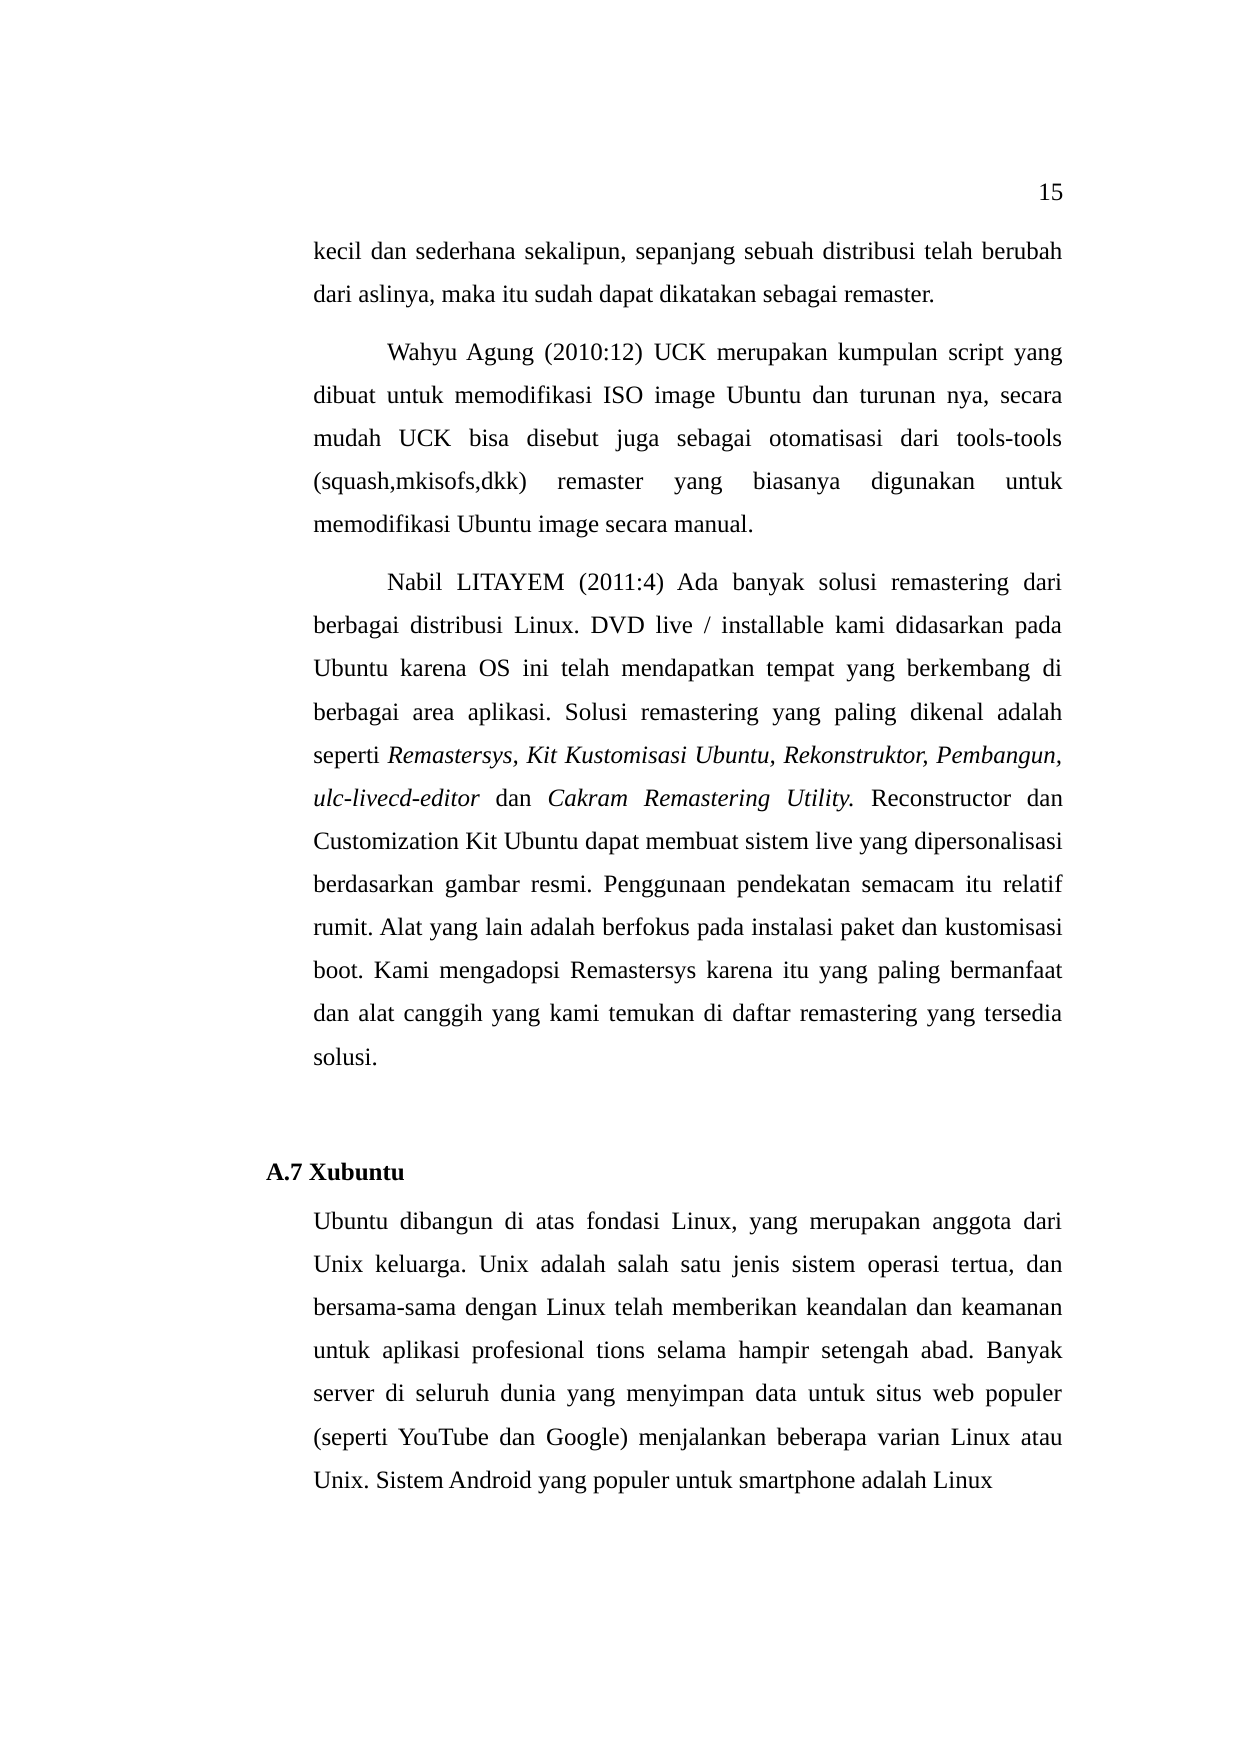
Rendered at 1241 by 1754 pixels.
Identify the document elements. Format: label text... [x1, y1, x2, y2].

text Ubuntu dibangun di atas fondasi Linux, yang merupakan anggota dari Unix keluarga. Unix adalah salah satu jenis sistem operasi tertua, dan bersama-sama dengan Linux telah memberikan keandalan dan keamanan untuk aplikasi profesional tions selama hampir setengah abad. Banyak server di seluruh dunia yang menyimpan data untuk situs web populer (seperti YouTube dan Google) menjalankan beberapa varian Linux atau Unix. Sistem Android yang populer untuk smartphone adalah Linux [313, 1206, 1063, 1493]
text Nabil LITAYEM (2011:4) Ada banyak solusi remastering dari berbagai distribusi Linux. DVD live / installable kami didasarkan pada Ubuntu karena OS ini telah mendapatkan tempat yang berkembang di berbagai area aplikasi. Solusi remastering yang paling dikenal adalah seperti Remastersys, Kit Kustomisasi Ubuntu, Rekonstruktor, Pembangun, ulc-livecd-editor dan Cakram Remastering Utility. Reconstructor dan Customization Kit Ubuntu dapat membuat sistem live yang dipersonalisasi berdasarkan gambar resmi. Penggunaan pendekatan semacam itu relatif rumit. Alat yang lain adalah berfokus pada instalasi paket dan kustomisasi boot. Kami mengadopsi Remastersys karena itu yang paling bermanfaat dan alat canggih yang kami temukan di daftar remastering yang tersedia solusi. [313, 567, 1063, 1070]
text A.7 Xubuntu [266, 1157, 1063, 1186]
text kecil dan sederhana sekalipun, sepanjang sebuah distribusi telah berubah dari aslinya, maka itu sudah dapat dikatakan sebagai remaster. [313, 236, 1063, 308]
text Wahyu Agung (2010:12) UCK merupakan kumpulan script yang dibuat untuk memodifikasi ISO image Ubuntu dan turunan nya, secara mudah UCK bisa disebut juga sebagai otomatisasi dari tools-tools (squash,mkisofs,dkk) remaster yang biasanya digunakan untuk memodifikasi Ubuntu image secara manual. [313, 337, 1063, 538]
